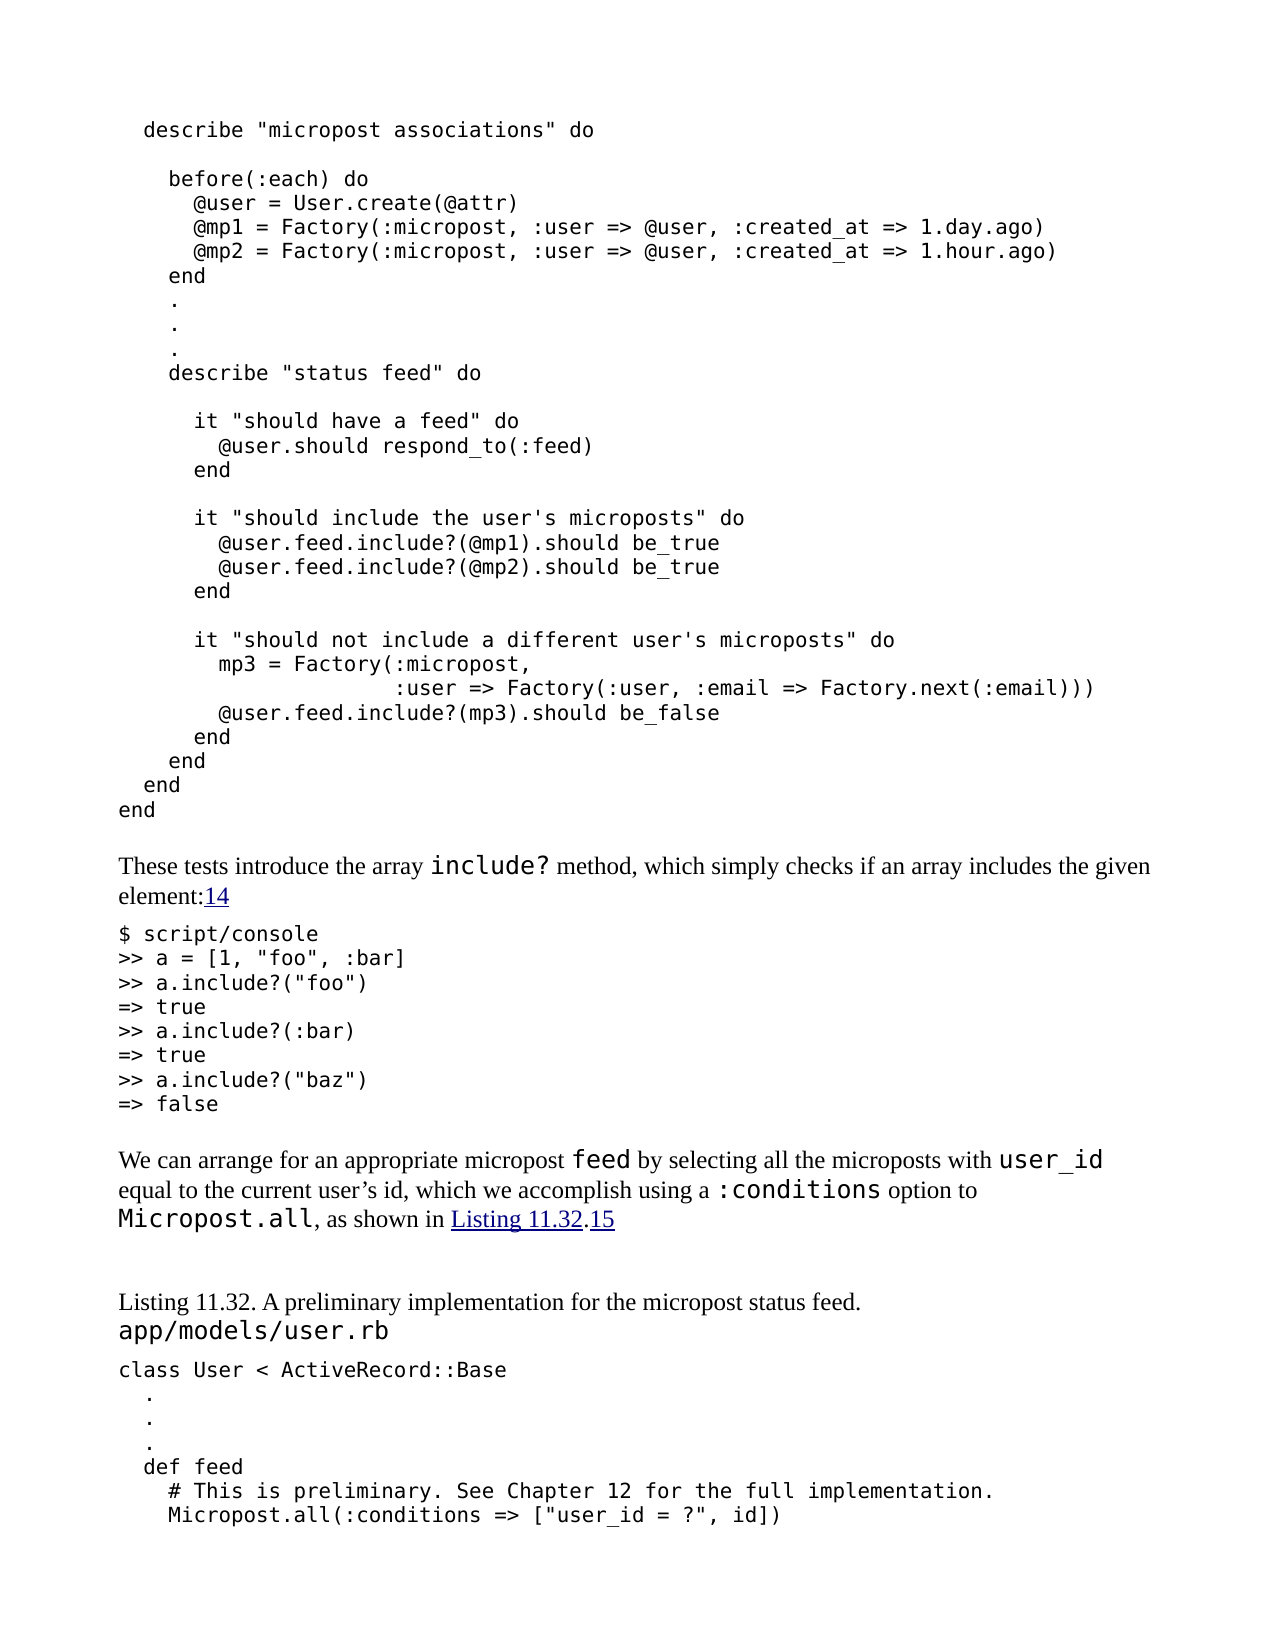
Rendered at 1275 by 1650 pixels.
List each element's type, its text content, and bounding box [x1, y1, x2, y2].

text . [118, 337, 1157, 361]
text These tests introduce the array include? method, which simply checks if an array includes the given element:14 [118, 851, 1157, 909]
text @user.should respond_to(:feed) [118, 434, 1157, 458]
text def feed [118, 1455, 1157, 1479]
text We can arrange for an appropriate micropost feed by selecting all the microposts with user_id equal to the current user’s id, which we accomplish using a :conditions option to Micropost.all, as shown in Listing 11.32.15 [118, 1146, 1157, 1233]
text end [118, 749, 1157, 773]
text it "should include the user's microposts" do [118, 506, 1157, 531]
text >> a = [1, "foo", :bar] [118, 946, 1157, 971]
text end [118, 798, 1157, 822]
text end [118, 264, 1157, 288]
text . [118, 1406, 1157, 1431]
text . [118, 1431, 1157, 1455]
text @mp1 = Factory(:micropost, :user => @user, :created_at => 1.day.ago) [118, 215, 1157, 239]
text :user => Factory(:user, :email => Factory.next(:email))) [118, 676, 1157, 701]
text end [118, 725, 1157, 749]
text it "should not include a different user's microposts" do [118, 628, 1157, 652]
text describe "status feed" do [118, 361, 1157, 385]
text @mp2 = Factory(:micropost, :user => @user, :created_at => 1.hour.ago) [118, 239, 1157, 264]
text # This is preliminary. See Chapter 12 for the full implementation. [118, 1479, 1157, 1503]
text Listing 11.32. A preliminary implementation for the micropost status feed. app/models/user.rb [118, 1287, 1157, 1345]
text $ script/console [118, 922, 1157, 946]
text end [118, 579, 1157, 603]
text >> a.include?(:bar) [118, 1019, 1157, 1043]
text class User < ActiveRecord::Base [118, 1358, 1157, 1382]
text @user.feed.include?(mp3).should be_false [118, 701, 1157, 725]
text => true [118, 1043, 1157, 1068]
text >> a.include?("baz") [118, 1068, 1157, 1092]
text describe "micropost associations" do [118, 118, 1157, 142]
text => true [118, 995, 1157, 1019]
text end [118, 458, 1157, 482]
text . [118, 312, 1157, 337]
text end [118, 773, 1157, 798]
text Micropost.all(:conditions => ["user_id = ?", id]) [118, 1503, 1157, 1528]
text . [118, 1382, 1157, 1406]
text => false [118, 1092, 1157, 1116]
text >> a.include?("foo") [118, 971, 1157, 995]
text before(:each) do [118, 167, 1157, 191]
text it "should have a feed" do [118, 409, 1157, 434]
text @user.feed.include?(@mp2).should be_true [118, 555, 1157, 579]
text @user.feed.include?(@mp1).should be_true [118, 531, 1157, 555]
text . [118, 288, 1157, 312]
text @user = User.create(@attr) [118, 191, 1157, 215]
text mp3 = Factory(:micropost, [118, 652, 1157, 676]
